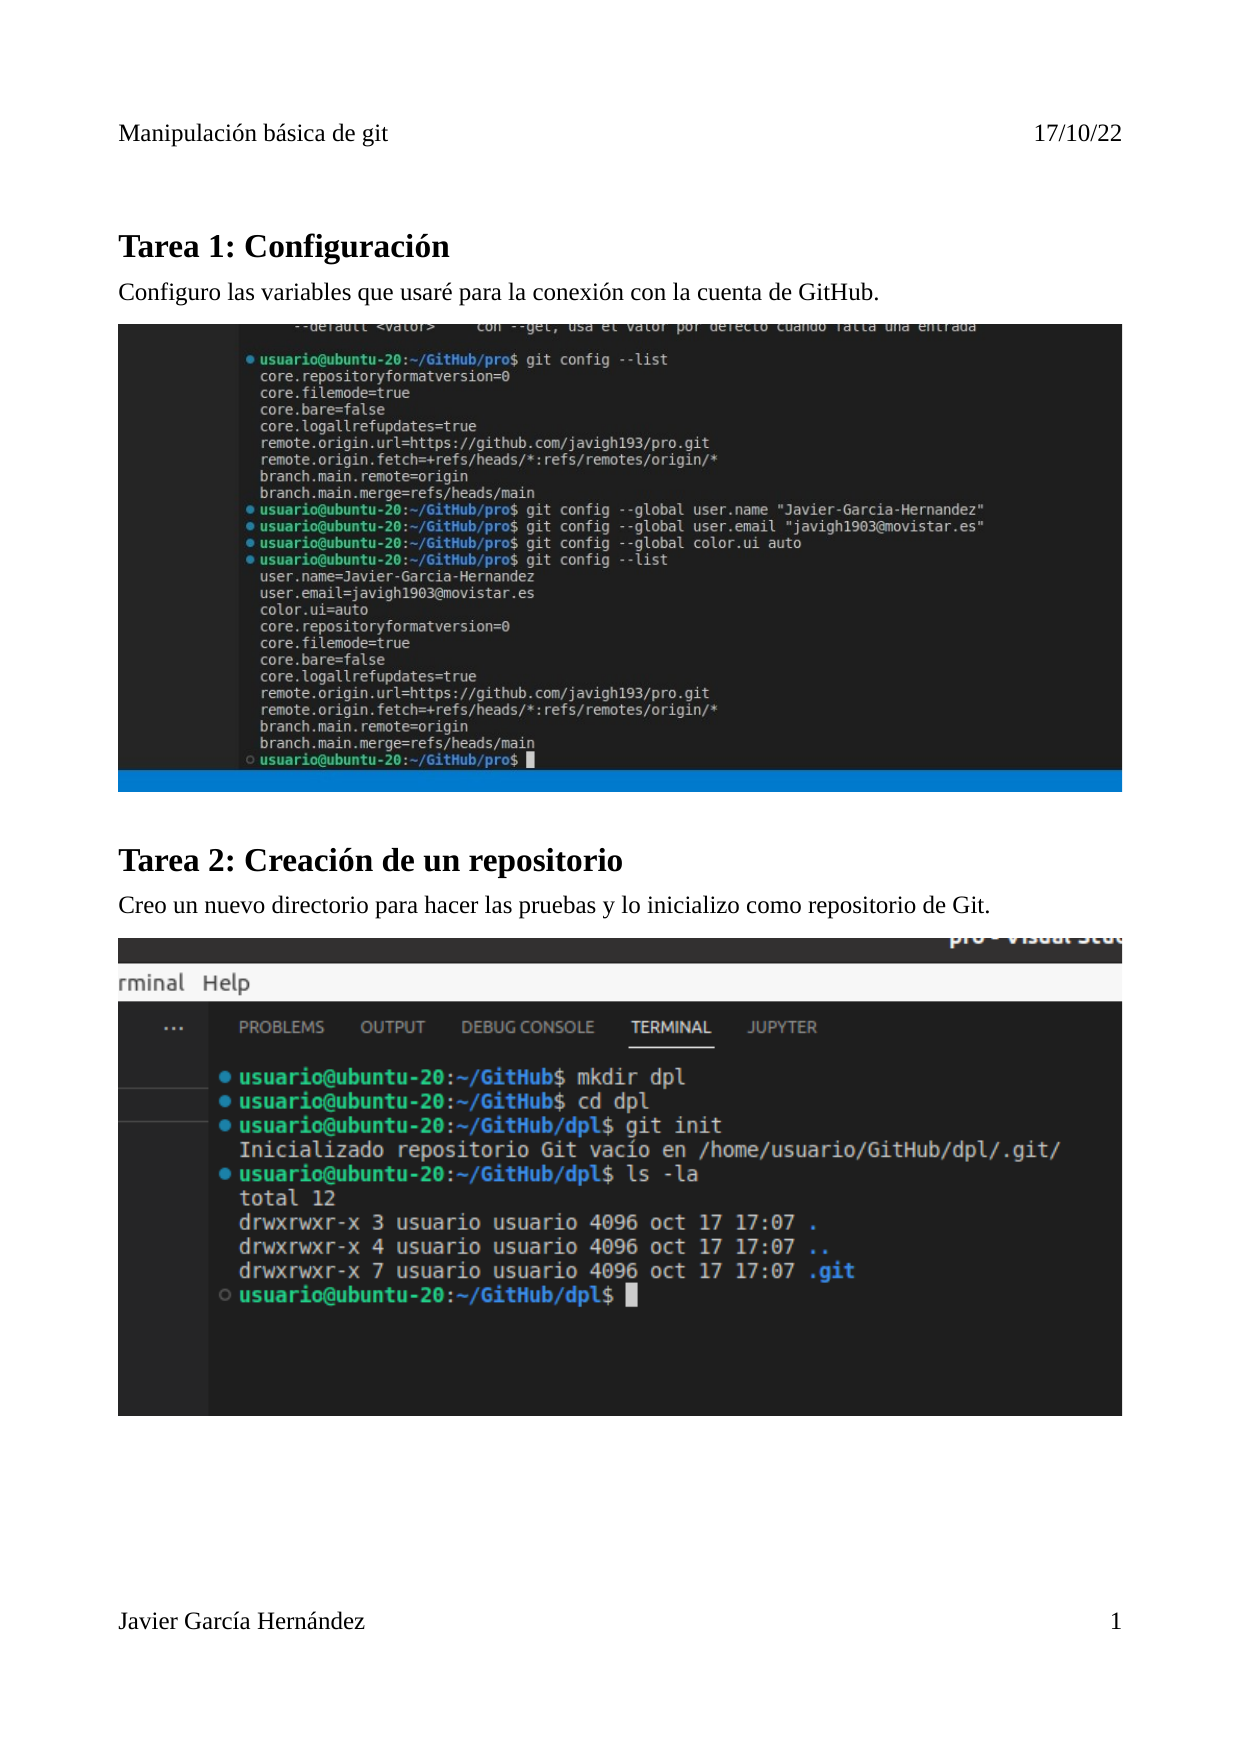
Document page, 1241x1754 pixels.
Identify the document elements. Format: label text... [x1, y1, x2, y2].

subtitle Tarea 2: Creación de un repositorio [118, 840, 1122, 878]
picture [118, 324, 1123, 792]
picture [118, 938, 1123, 1416]
subtitle Tarea 1: Configuración [118, 226, 1122, 264]
text Configuro las variables que usaré para la conexión con la cuenta de GitHub. [118, 277, 1122, 306]
text Creo un nuevo directorio para hacer las pruebas y lo inicializo como repositorio de Git. [118, 891, 1122, 919]
